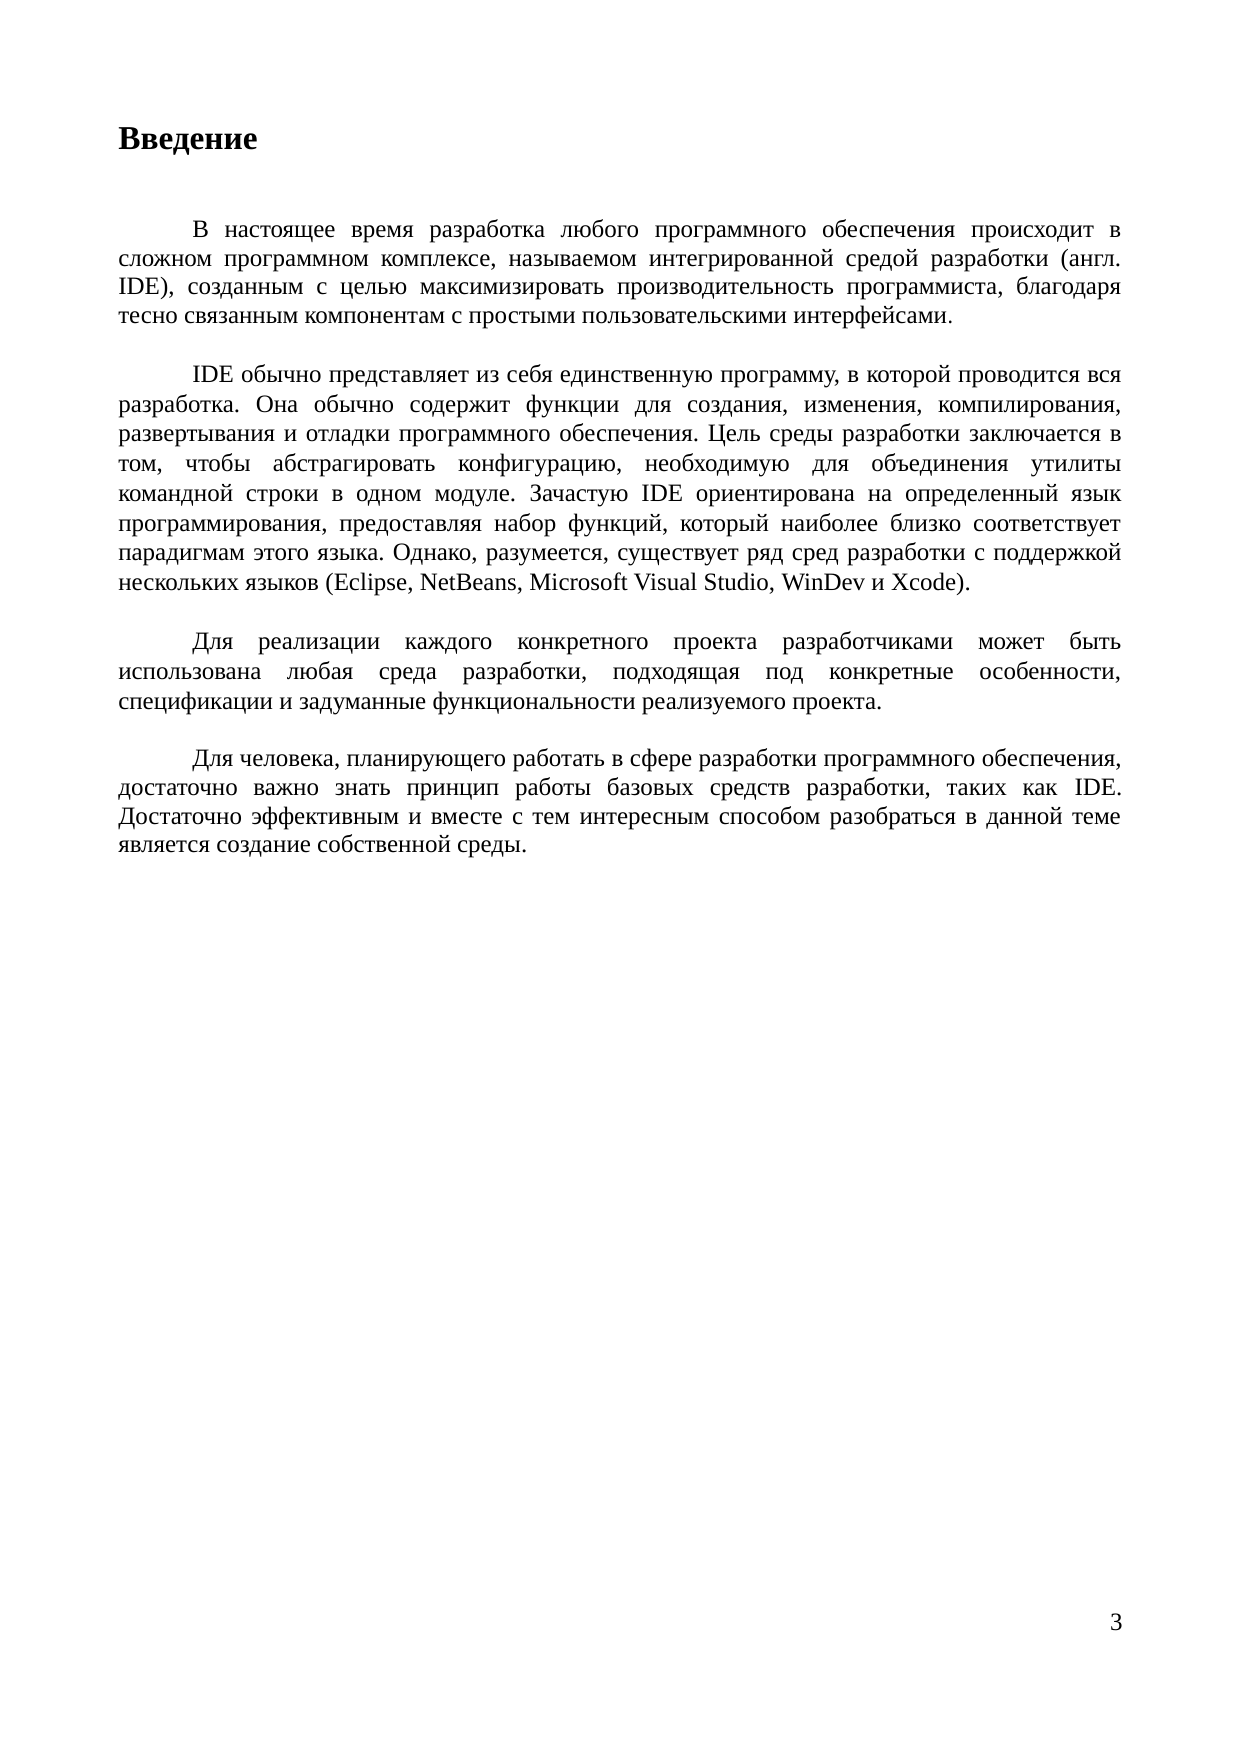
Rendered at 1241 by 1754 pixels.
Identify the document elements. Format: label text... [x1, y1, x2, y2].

text Введение [118, 118, 1122, 156]
text IDE обычно представляет из себя единственную программу, в которой проводится вся разработка. Она обычно содержит функции для создания, изменения, компилирования, развертывания и отладки программного обеспечения. Цель среды разработки заключается в том, чтобы абстрагировать конфигурацию, необходимую для объединения утилиты командной строки в одном модуле. Зачастую IDE ориентирована на определенный язык программирования, предоставляя набор функций, который наиболее близко соответствует парадигмам этого языка. Однако, разумеется, существует ряд сред разработки с поддержкой нескольких языков (Eclipse, NetBeans, Microsoft Visual Studio, WinDev и Xcode). [118, 358, 1122, 596]
text В настоящее время разработка любого программного обеспечения происходит в сложном программном комплексе, называемом интегрированной средой разработки (англ. IDE), созданным с целью максимизировать производительность программиста, благодаря тесно связанным компонентам с простыми пользовательскими интерфейсами. [118, 214, 1122, 329]
text Для реализации каждого конкретного проекта разработчиками может быть использована любая среда разработки, подходящая под конкретные особенности, спецификации и задуманные функциональности реализуемого проекта. [118, 625, 1122, 714]
text Для человека, планирующего работать в сфере разработки программного обеспечения, достаточно важно знать принцип работы базовых средств разработки, таких как IDE. Достаточно эффективным и вместе с тем интересным способом разобраться в данной теме является создание собственной среды. [118, 743, 1122, 858]
